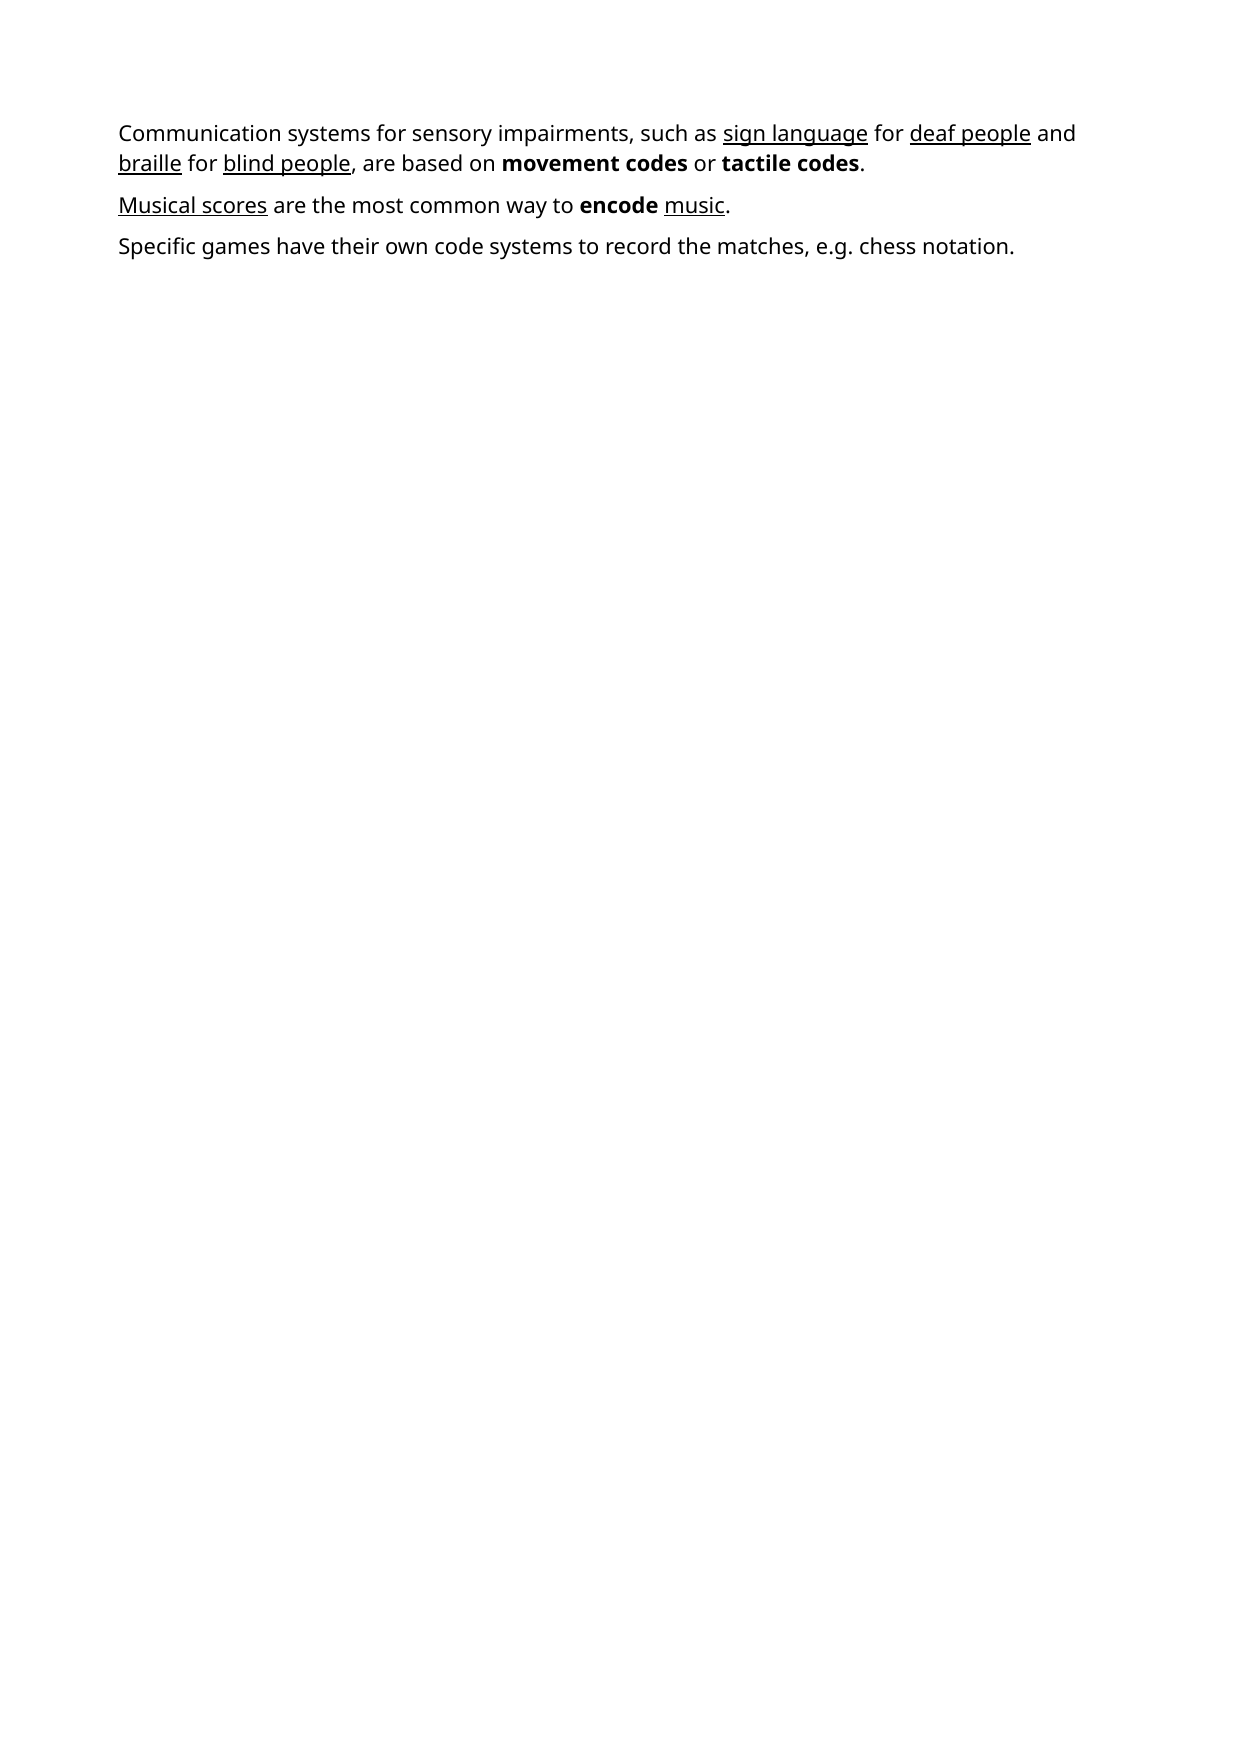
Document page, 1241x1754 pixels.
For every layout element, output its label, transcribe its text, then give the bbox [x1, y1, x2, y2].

text Communication systems for sensory impairments, such as sign language for deaf people and braille for blind people, are based on movement codes or tactile codes. [118, 118, 1122, 178]
text Musical scores are the most common way to encode music. [118, 189, 1122, 219]
text Specific games have their own code systems to record the matches, e.g. chess notation. [118, 231, 1122, 261]
